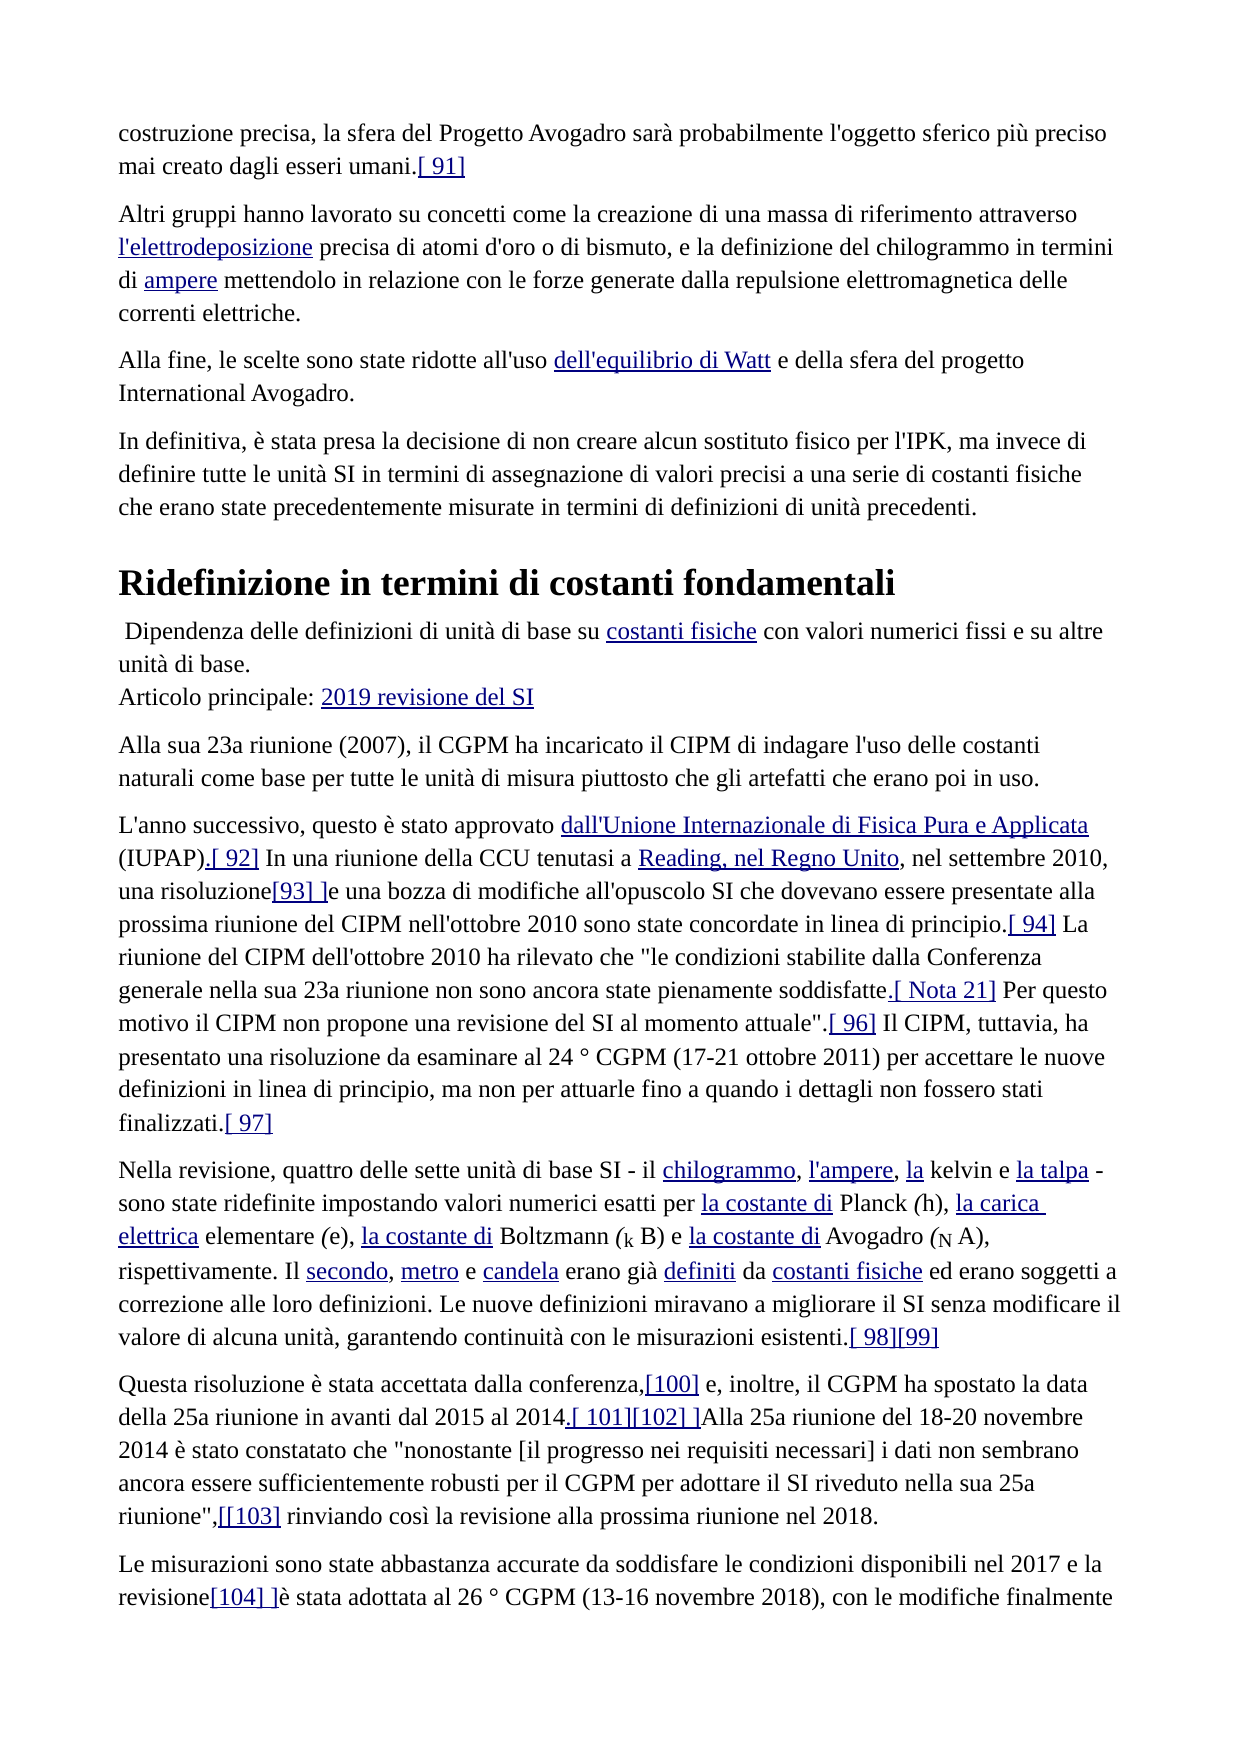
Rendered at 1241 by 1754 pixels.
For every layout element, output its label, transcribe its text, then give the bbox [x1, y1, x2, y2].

text costruzione precisa, la sfera del Progetto Avogadro sarà probabilmente l'oggetto sferico più preciso mai creato dagli esseri umani.[ 91] [118, 118, 1122, 180]
text In definitiva, è stata presa la decisione di non creare alcun sostituto fisico per l'IPK, ma invece di definire tutte le unità SI in termini di assegnazione di valori precisi a una serie di costanti fisiche che erano state precedentemente misurate in termini di definizioni di unità precedenti. [118, 426, 1122, 521]
text L'anno successivo, questo è stato approvato dall'Unione Internazionale di Fisica Pura e Applicata (IUPAP).[ 92] In una riunione della CCU tenutasi a Reading, nel Regno Unito, nel settembre 2010, una risoluzione[93] ]e una bozza di modifiche all'opuscolo SI che dovevano essere presentate alla prossima riunione del CIPM nell'ottobre 2010 sono state concordate in linea di principio.[ 94] La riunione del CIPM dell'ottobre 2010 ha rilevato che "le condizioni stabilite dalla Conferenza generale nella sua 23a riunione non sono ancora state pienamente soddisfatte.[ Nota 21] Per questo motivo il CIPM non propone una revisione del SI al momento attuale".[ 96] Il CIPM, tuttavia, ha presentato una risoluzione da esaminare al 24 ° CGPM (17-21 ottobre 2011) per accettare le nuove definizioni in linea di principio, ma non per attuarle fino a quando i dettagli non fossero stati finalizzati.[ 97] [118, 810, 1122, 1136]
text Nella revisione, quattro delle sette unità di base SI - il chilogrammo, l'ampere, la kelvin e la talpa - sono state ridefinite impostando valori numerici esatti per la costante di Planck (h), la carica elettrica elementare (e), la costante di Boltzmann (k B) e la costante di Avogadro (N A), rispettivamente. Il secondo, metro e candela erano già definiti da costanti fisiche ed erano soggetti a correzione alle loro definizioni. Le nuove definizioni miravano a migliorare il SI senza modificare il valore di alcuna unità, garantendo continuità con le misurazioni esistenti.[ 98][99] [118, 1155, 1122, 1351]
text Alla fine, le scelte sono state ridotte all'uso dell'equilibrio di Watt e della sfera del progetto International Avogadro. [118, 345, 1122, 407]
text Articolo principale: 2019 revisione del SI [118, 682, 1122, 711]
text Alla sua 23a riunione (2007), il CGPM ha incaricato il CIPM di indagare l'uso delle costanti naturali come base per tutte le unità di misura piuttosto che gli artefatti che erano poi in uso. [118, 730, 1122, 792]
text Questa risoluzione è stata accettata dalla conferenza,[100] e, inoltre, il CGPM ha spostato la data della 25a riunione in avanti dal 2015 al 2014.[ 101][102] ]Alla 25a riunione del 18-20 novembre 2014 è stato constatato che "nonostante [il progresso nei requisiti necessari] i dati non sembrano ancora essere sufficientemente robusti per il CGPM per adottare il SI riveduto nella sua 25a riunione",[[103] rinviando così la revisione alla prossima riunione nel 2018. [118, 1369, 1122, 1530]
text Le misurazioni sono state abbastanza accurate da soddisfare le condizioni disponibili nel 2017 e la revisione[104] ]è stata adottata al 26 ° CGPM (13-16 novembre 2018), con le modifiche finalmente [118, 1549, 1122, 1611]
subtitle Ridefinizione in termini di costanti fondamentali [118, 561, 1122, 604]
text Dipendenza delle definizioni di unità di base su costanti fisiche con valori numerici fissi e su altre unità di base. [118, 616, 1122, 678]
text Altri gruppi hanno lavorato su concetti come la creazione di una massa di riferimento attraverso l'elettrodeposizione precisa di atomi d'oro o di bismuto, e la definizione del chilogrammo in termini di ampere mettendolo in relazione con le forze generate dalla repulsione elettromagnetica delle correnti elettriche. [118, 199, 1122, 327]
